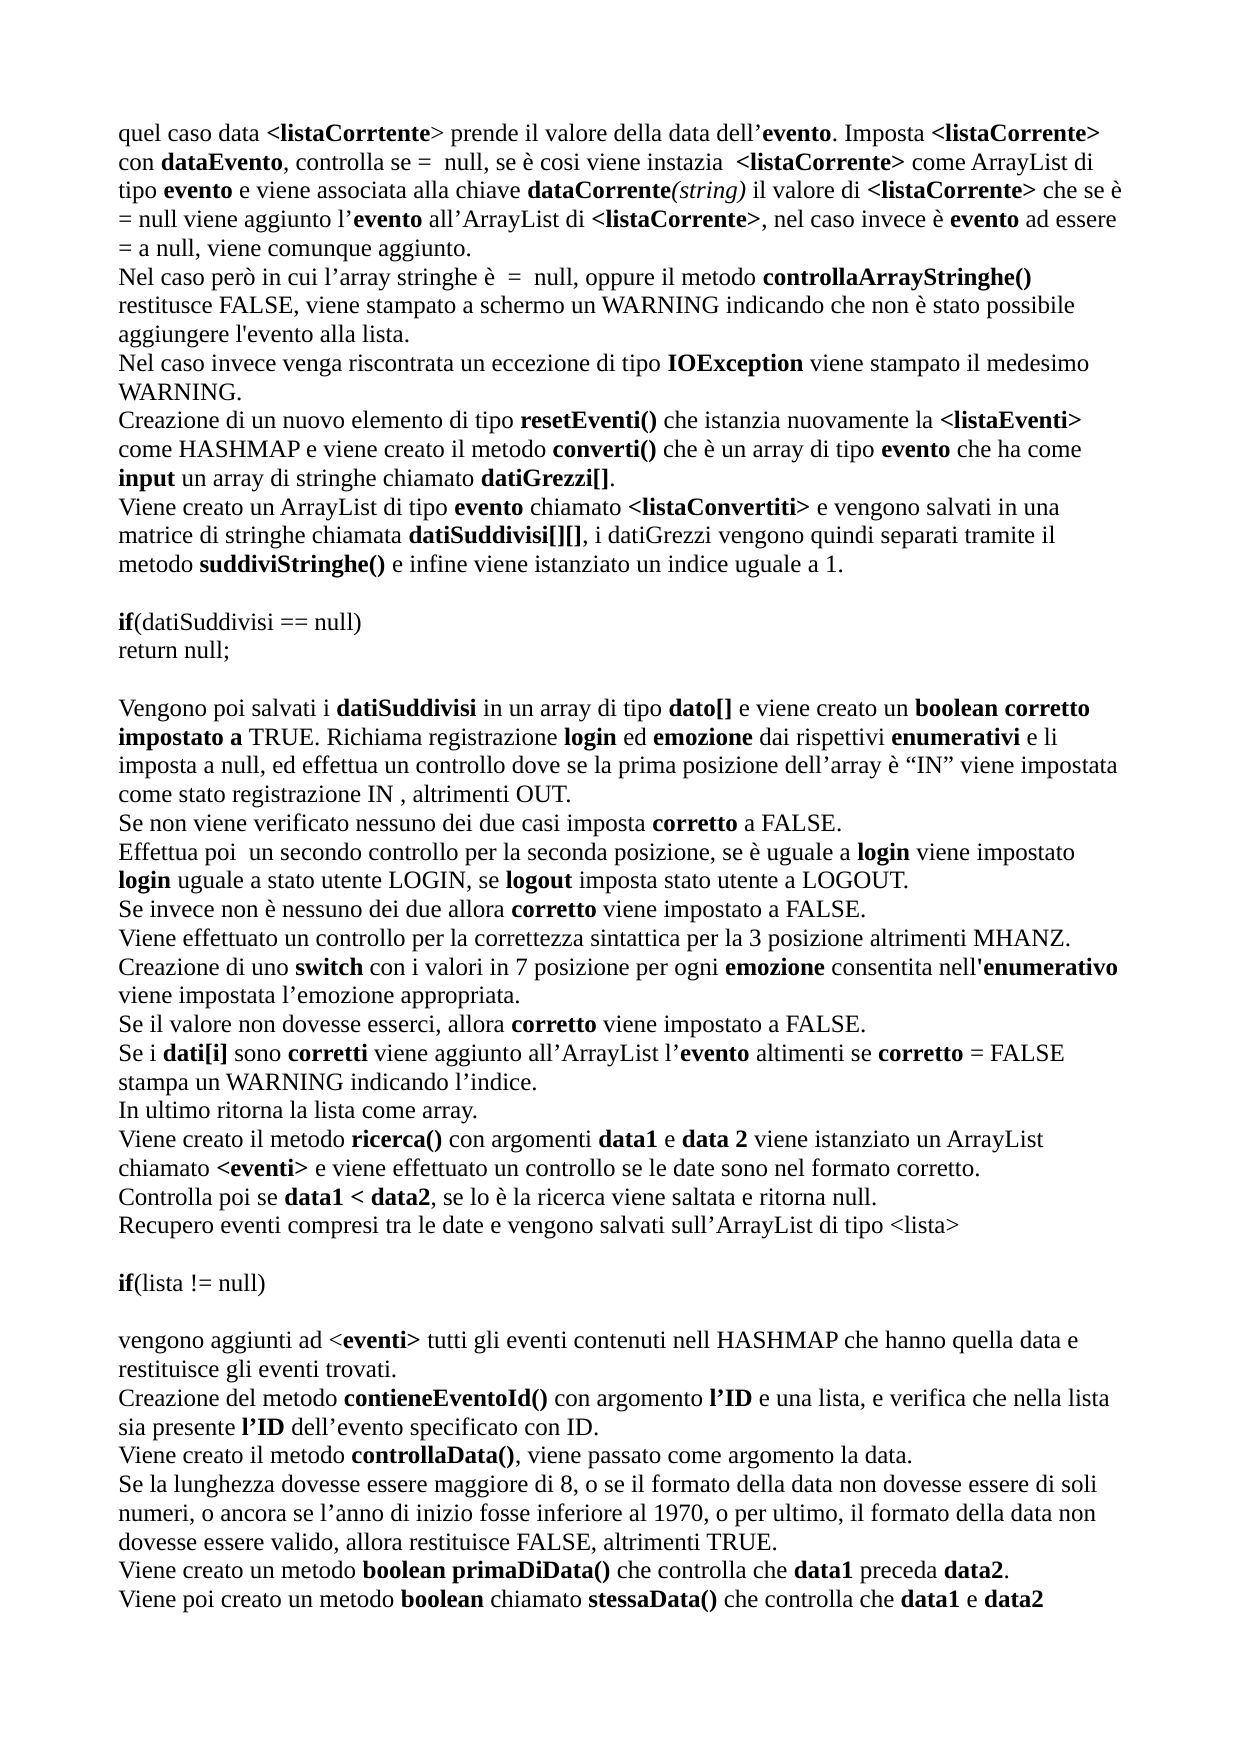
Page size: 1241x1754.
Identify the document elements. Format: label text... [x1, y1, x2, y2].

text In ultimo ritorna la lista come array. [118, 1096, 1122, 1124]
text quel caso data <listaCorrtente> prende il valore della data dell’evento. Imposta <listaCorrente> con dataEvento, controlla se = null, se è cosi viene instazia <listaCorrente> come ArrayList di tipo evento e viene associata alla chiave dataCorrente(string) il valore di <listaCorrente> che se è = null viene aggiunto l’evento all’ArrayList di <listaCorrente>, nel caso invece è evento ad essere = a null, viene comunque aggiunto. [118, 118, 1122, 262]
text Vengono poi salvati i datiSuddivisi in un array di tipo dato[] e viene creato un boolean corretto impostato a TRUE. Richiama registrazione login ed emozione dai rispettivi enumerativi e li imposta a null, ed effettua un controllo dove se la prima posizione dell’array è “IN” viene impostata come stato registrazione IN , altrimenti OUT. [118, 693, 1122, 808]
text Se non viene verificato nessuno dei due casi imposta corretto a FALSE. [118, 808, 1122, 837]
text if(lista != null) [118, 1268, 1122, 1297]
text Viene effettuato un controllo per la correttezza sintattica per la 3 posizione altrimenti MHANZ. Creazione di uno switch con i valori in 7 posizione per ogni emozione consentita nell'enumerativo viene impostata l’emozione appropriata. [118, 923, 1122, 1009]
text Viene creato un metodo boolean primaDiData() che controlla che data1 preceda data2. [118, 1556, 1122, 1584]
text Effettua poi un secondo controllo per la seconda posizione, se è uguale a login viene impostato login uguale a stato utente LOGIN, se logout imposta stato utente a LOGOUT. [118, 837, 1122, 894]
text Controlla poi se data1 < data2, se lo è la ricerca viene saltata e ritorna null. [118, 1182, 1122, 1211]
text Viene poi creato un metodo boolean chiamato stessaData() che controlla che data1 e data2 [118, 1584, 1122, 1613]
text come HASHMAP e viene creato il metodo converti() che è un array di tipo evento che ha come input un array di stringhe chiamato datiGrezzi[]. [118, 434, 1122, 492]
text Viene creato il metodo controllaData(), viene passato come argomento la data. [118, 1441, 1122, 1469]
text Creazione di un nuovo elemento di tipo resetEventi() che istanzia nuovamente la <listaEventi> [118, 406, 1122, 434]
text Nel caso invece venga riscontrata un eccezione di tipo IOException viene stampato il medesimo WARNING. [118, 348, 1122, 406]
text Recupero eventi compresi tra le date e vengono salvati sull’ArrayList di tipo <lista> [118, 1211, 1122, 1239]
text Viene creato il metodo ricerca() con argomenti data1 e data 2 viene istanziato un ArrayList chiamato <eventi> e viene effettuato un controllo se le date sono nel formato corretto. [118, 1124, 1122, 1182]
text if(datiSuddivisi == null) [118, 607, 1122, 636]
text vengono aggiunti ad <eventi> tutti gli eventi contenuti nell HASHMAP che hanno quella data e restituisce gli eventi trovati. [118, 1326, 1122, 1383]
text Creazione del metodo contieneEventoId() con argomento l’ID e una lista, e verifica che nella lista sia presente l’ID dell’evento specificato con ID. [118, 1383, 1122, 1441]
text Se il valore non dovesse esserci, allora corretto viene impostato a FALSE. [118, 1009, 1122, 1038]
text return null; [118, 636, 1122, 664]
text Se la lunghezza dovesse essere maggiore di 8, o se il formato della data non dovesse essere di soli numeri, o ancora se l’anno di inizio fosse inferiore al 1970, o per ultimo, il formato della data non dovesse essere valido, allora restituisce FALSE, altrimenti TRUE. [118, 1469, 1122, 1556]
text Nel caso però in cui l’array stringhe è = null, oppure il metodo controllaArrayStringhe() restitusce FALSE, viene stampato a schermo un WARNING indicando che non è stato possibile aggiungere l'evento alla lista. [118, 262, 1122, 348]
text Viene creato un ArrayList di tipo evento chiamato <listaConvertiti> e vengono salvati in una matrice di stringhe chiamata datiSuddivisi[][], i datiGrezzi vengono quindi separati tramite il metodo suddiviStringhe() e infine viene istanziato un indice uguale a 1. [118, 492, 1122, 578]
text Se invece non è nessuno dei due allora corretto viene impostato a FALSE. [118, 894, 1122, 923]
text Se i dati[i] sono corretti viene aggiunto all’ArrayList l’evento altimenti se corretto = FALSE stampa un WARNING indicando l’indice. [118, 1038, 1122, 1096]
